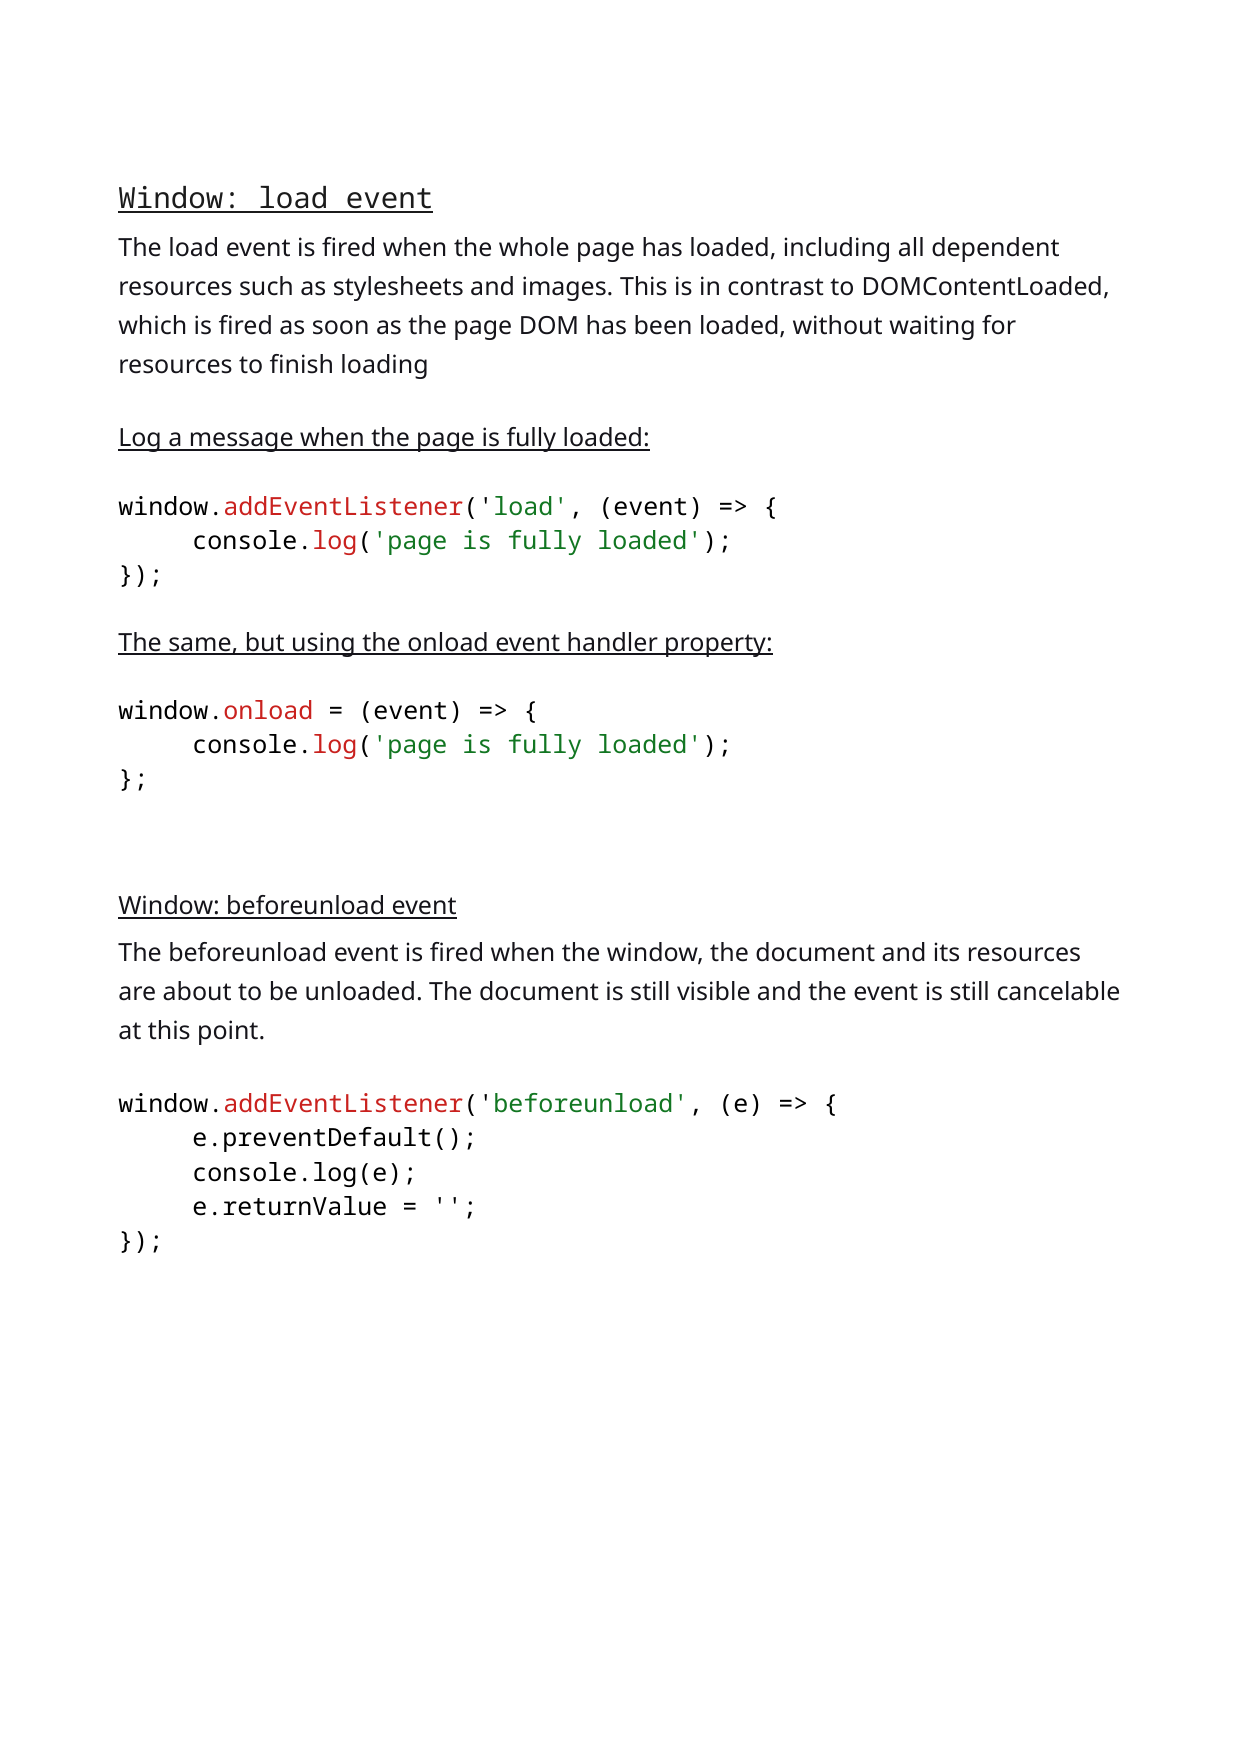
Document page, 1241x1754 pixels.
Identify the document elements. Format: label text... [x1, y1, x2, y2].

subtitle Window: beforeunload event [118, 888, 1122, 922]
text Log a message when the page is fully loaded: [118, 420, 1122, 454]
text window.addEventListener('load', (event) => { [118, 488, 1122, 522]
text window.addEventListener('beforeunload', (e) => { [118, 1086, 1122, 1120]
text console.log('page is fully loaded'); [118, 727, 1122, 761]
text }); [118, 1222, 1122, 1256]
text The same, but using the onload event handler property: [118, 624, 1122, 658]
subtitle Window: load event [118, 177, 1122, 217]
text The load event is fired when the whole page has loaded, including all dependent resources such as stylesheets and images. This is in contrast to DOMContentLoaded, which is fired as soon as the page DOM has been loaded, without waiting for resources to finish loading [118, 229, 1122, 381]
text e.preventDefault(); [118, 1120, 1122, 1154]
text console.log(e); [118, 1154, 1122, 1188]
text }); [118, 556, 1122, 590]
text window.onload = (event) => { [118, 693, 1122, 727]
text The beforeunload event is fired when the window, the document and its resources are about to be unloaded. The document is still visible and the event is still cancelable at this point. [118, 934, 1122, 1047]
text console.log('page is fully loaded'); [118, 522, 1122, 556]
text e.returnValue = ''; [118, 1188, 1122, 1222]
text }; [118, 761, 1122, 795]
